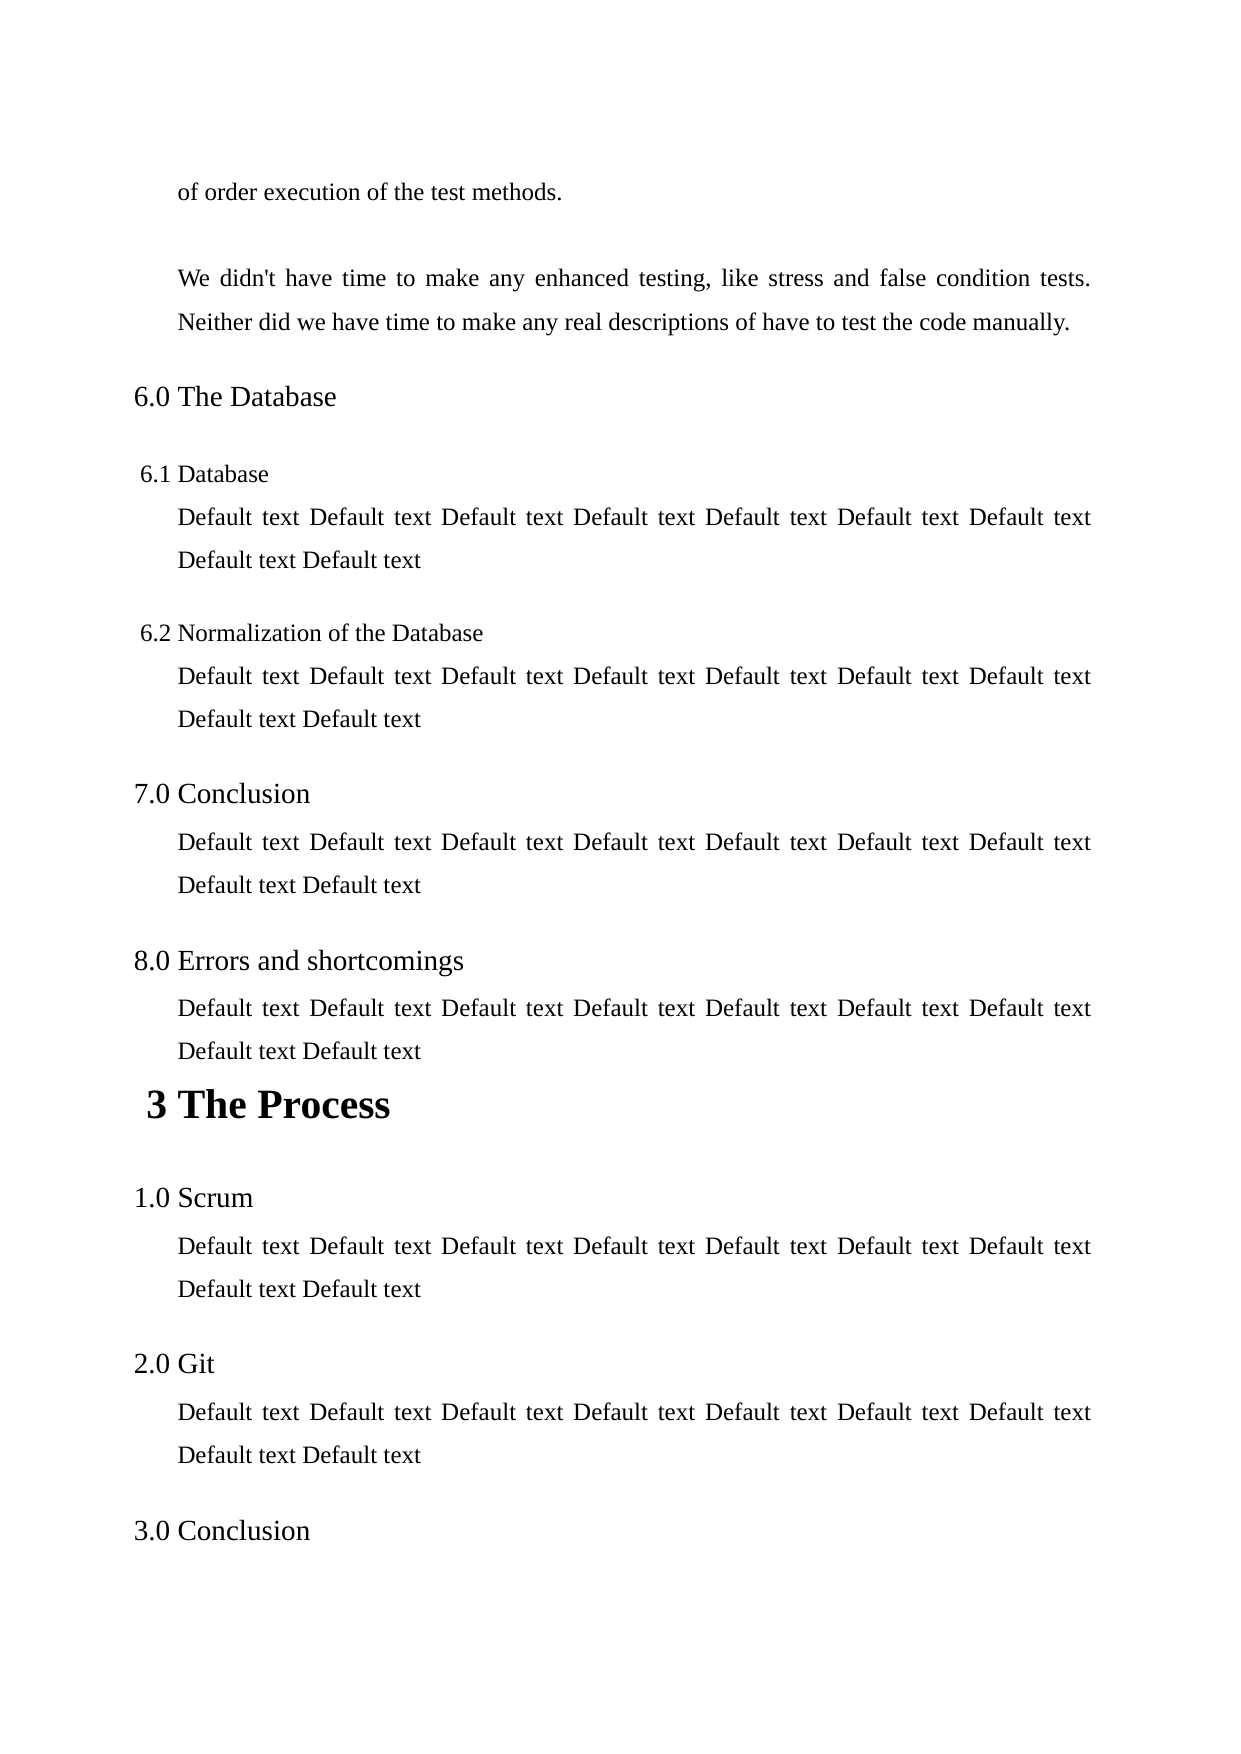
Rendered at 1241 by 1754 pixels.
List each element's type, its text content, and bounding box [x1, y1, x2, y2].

subtitle Conclusion [177, 777, 1093, 810]
subtitle Errors and shortcomings [177, 943, 1093, 976]
subtitle Normalization of the Database [177, 618, 1093, 647]
text Default text Default text Default text Default text Default text Default text Default text Default text Default text [177, 993, 1093, 1065]
text Default text Default text Default text Default text Default text Default text Default text Default text Default text [177, 1231, 1093, 1303]
subtitle Git [177, 1347, 1093, 1380]
subtitle Database [177, 459, 1093, 488]
subtitle Scrum [177, 1181, 1093, 1214]
text We didn't have time to make any enhanced testing, like stress and false condition tests. Neither did we have time to make any real descriptions of have to test the code manually. [177, 263, 1093, 335]
text Default text Default text Default text Default text Default text Default text Default text Default text Default text [177, 827, 1093, 899]
subtitle The Process [177, 1079, 1093, 1127]
subtitle The Database [177, 379, 1093, 413]
subtitle Conclusion [177, 1513, 1093, 1546]
text Default text Default text Default text Default text Default text Default text Default text Default text Default text [177, 661, 1093, 733]
text Default text Default text Default text Default text Default text Default text Default text Default text Default text [177, 502, 1093, 574]
text Default text Default text Default text Default text Default text Default text Default text Default text Default text [177, 1397, 1093, 1469]
text of order execution of the test methods. [177, 177, 1093, 206]
